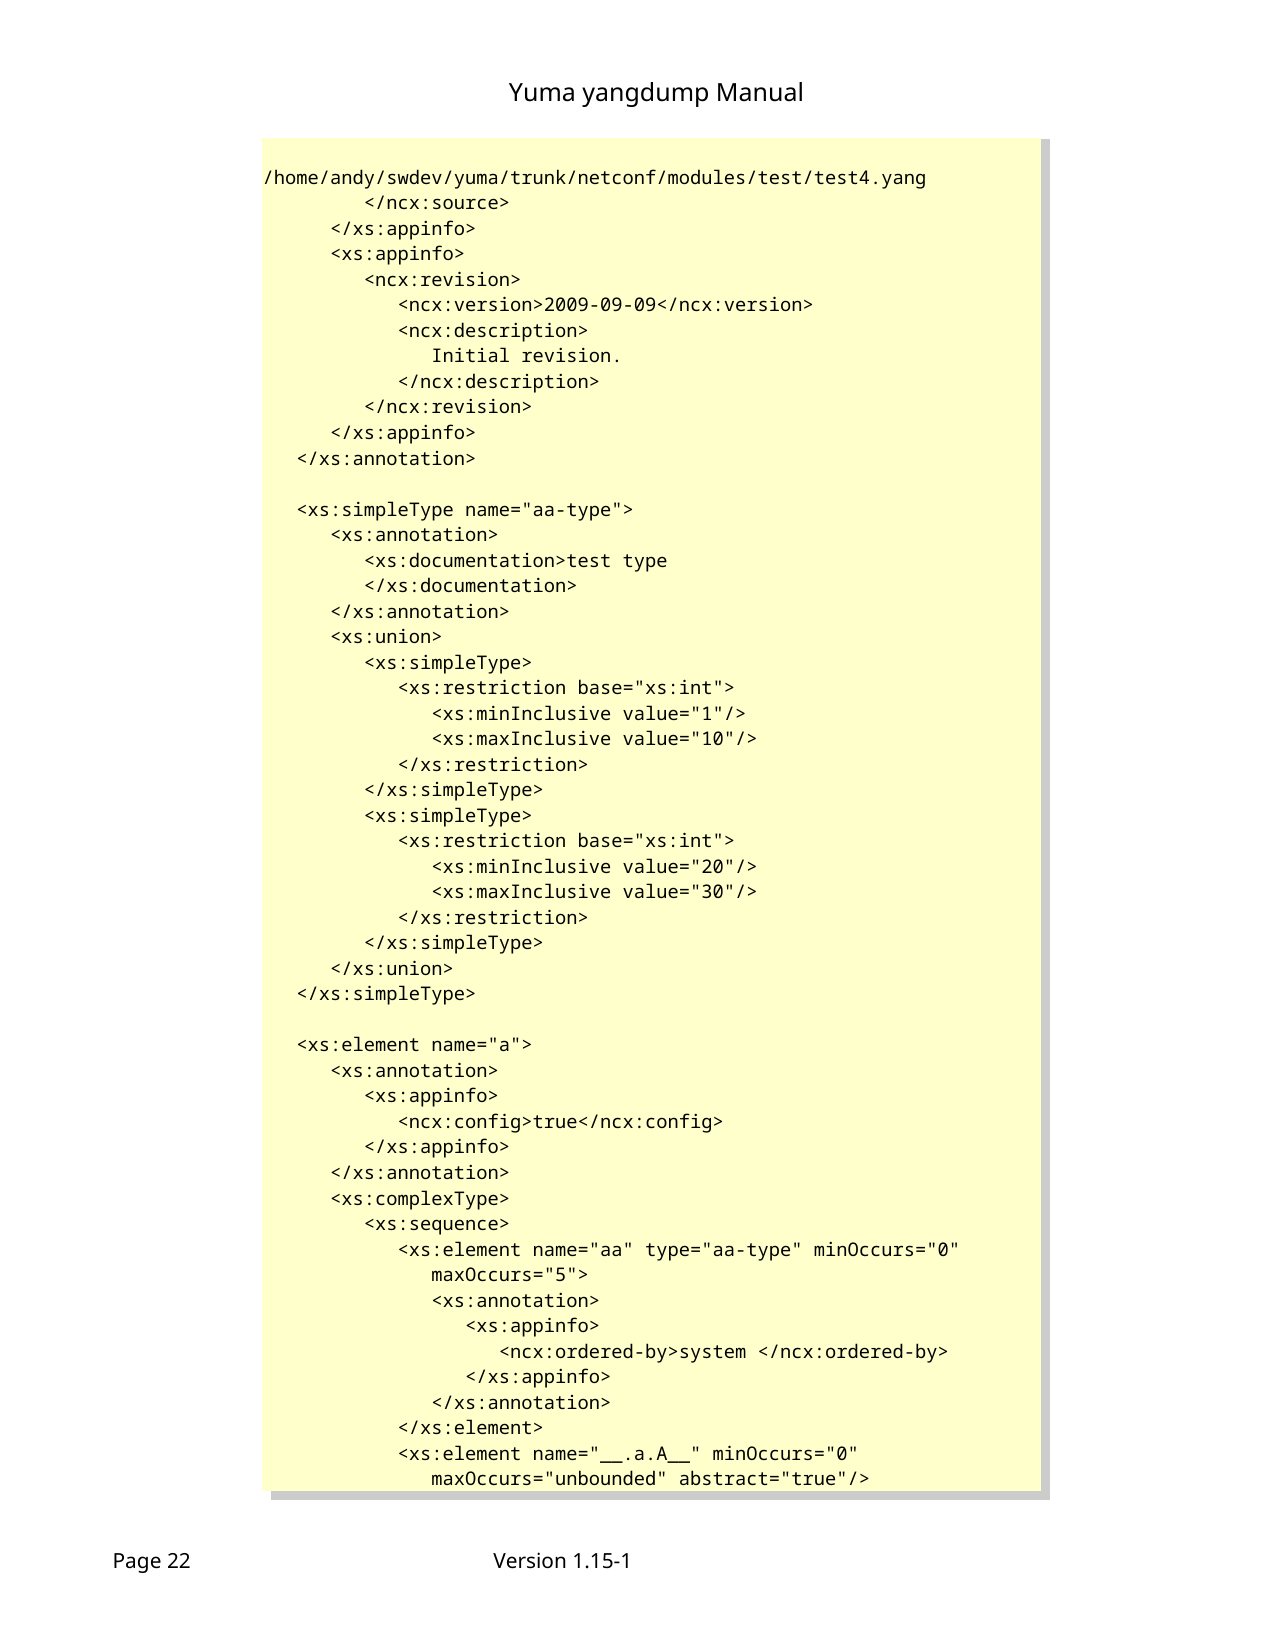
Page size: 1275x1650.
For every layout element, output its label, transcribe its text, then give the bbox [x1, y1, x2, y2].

text <xs:restriction base="xs:int"> [262, 828, 1041, 853]
text maxOccurs="unbounded" abstract="true"/> [262, 1466, 1041, 1491]
text Initial revision. [262, 343, 1041, 368]
text maxOccurs="5"> [262, 1261, 1041, 1287]
text <xs:simpleType name="aa-type"> [262, 496, 1041, 521]
text </xs:appinfo> [262, 1134, 1041, 1159]
text <xs:maxInclusive value="10"/> [262, 726, 1041, 751]
text <xs:element name="a"> [262, 1032, 1041, 1057]
text </xs:simpleType> [262, 981, 1041, 1006]
text <xs:annotation> [262, 1057, 1041, 1083]
text <xs:maxInclusive value="30"/> [262, 879, 1041, 904]
text <xs:annotation> [262, 521, 1041, 547]
text <xs:element name="__.a.A__" minOccurs="0" [262, 1440, 1041, 1466]
text <ncx:config>true</ncx:config> [262, 1108, 1041, 1134]
text </xs:annotation> [262, 598, 1041, 623]
text <xs:annotation> [262, 1287, 1041, 1312]
text <xs:element name="aa" type="aa-type" minOccurs="0" [262, 1236, 1041, 1261]
text </xs:annotation> [262, 1159, 1041, 1185]
text <ncx:description> [262, 317, 1041, 343]
text </xs:simpleType> [262, 777, 1041, 802]
text <ncx:revision> [262, 266, 1041, 292]
text <ncx:ordered-by>system </ncx:ordered-by> [262, 1338, 1041, 1363]
text </xs:restriction> [262, 751, 1041, 777]
text <xs:minInclusive value="20"/> [262, 853, 1041, 879]
text </ncx:source> [262, 189, 1041, 215]
text </xs:annotation> [262, 445, 1041, 470]
text </xs:annotation> [262, 1389, 1041, 1414]
text <xs:appinfo> [262, 1083, 1041, 1108]
text </xs:appinfo> [262, 1363, 1041, 1389]
text </xs:simpleType> [262, 930, 1041, 955]
text </xs:element> [262, 1414, 1041, 1440]
text <xs:documentation>test type [262, 547, 1041, 572]
text </xs:appinfo> [262, 419, 1041, 445]
text <ncx:version>2009-09-09</ncx:version> [262, 292, 1041, 317]
text <xs:union> [262, 623, 1041, 649]
text <xs:appinfo> [262, 1312, 1041, 1338]
text </ncx:description> [262, 368, 1041, 394]
text <xs:simpleType> [262, 802, 1041, 828]
text </ncx:revision> [262, 394, 1041, 419]
text <xs:sequence> [262, 1210, 1041, 1236]
text <xs:complexType> [262, 1185, 1041, 1210]
text </xs:restriction> [262, 904, 1041, 930]
text <xs:minInclusive value="1"/> [262, 700, 1041, 726]
text <xs:restriction base="xs:int"> [262, 674, 1041, 700]
text <xs:appinfo> [262, 241, 1041, 266]
text </xs:union> [262, 955, 1041, 981]
text </xs:appinfo> [262, 215, 1041, 241]
text </xs:documentation> [262, 572, 1041, 598]
text <xs:simpleType> [262, 649, 1041, 674]
text /home/andy/swdev/yuma/trunk/netconf/modules/test/test4.yang [262, 138, 1041, 189]
